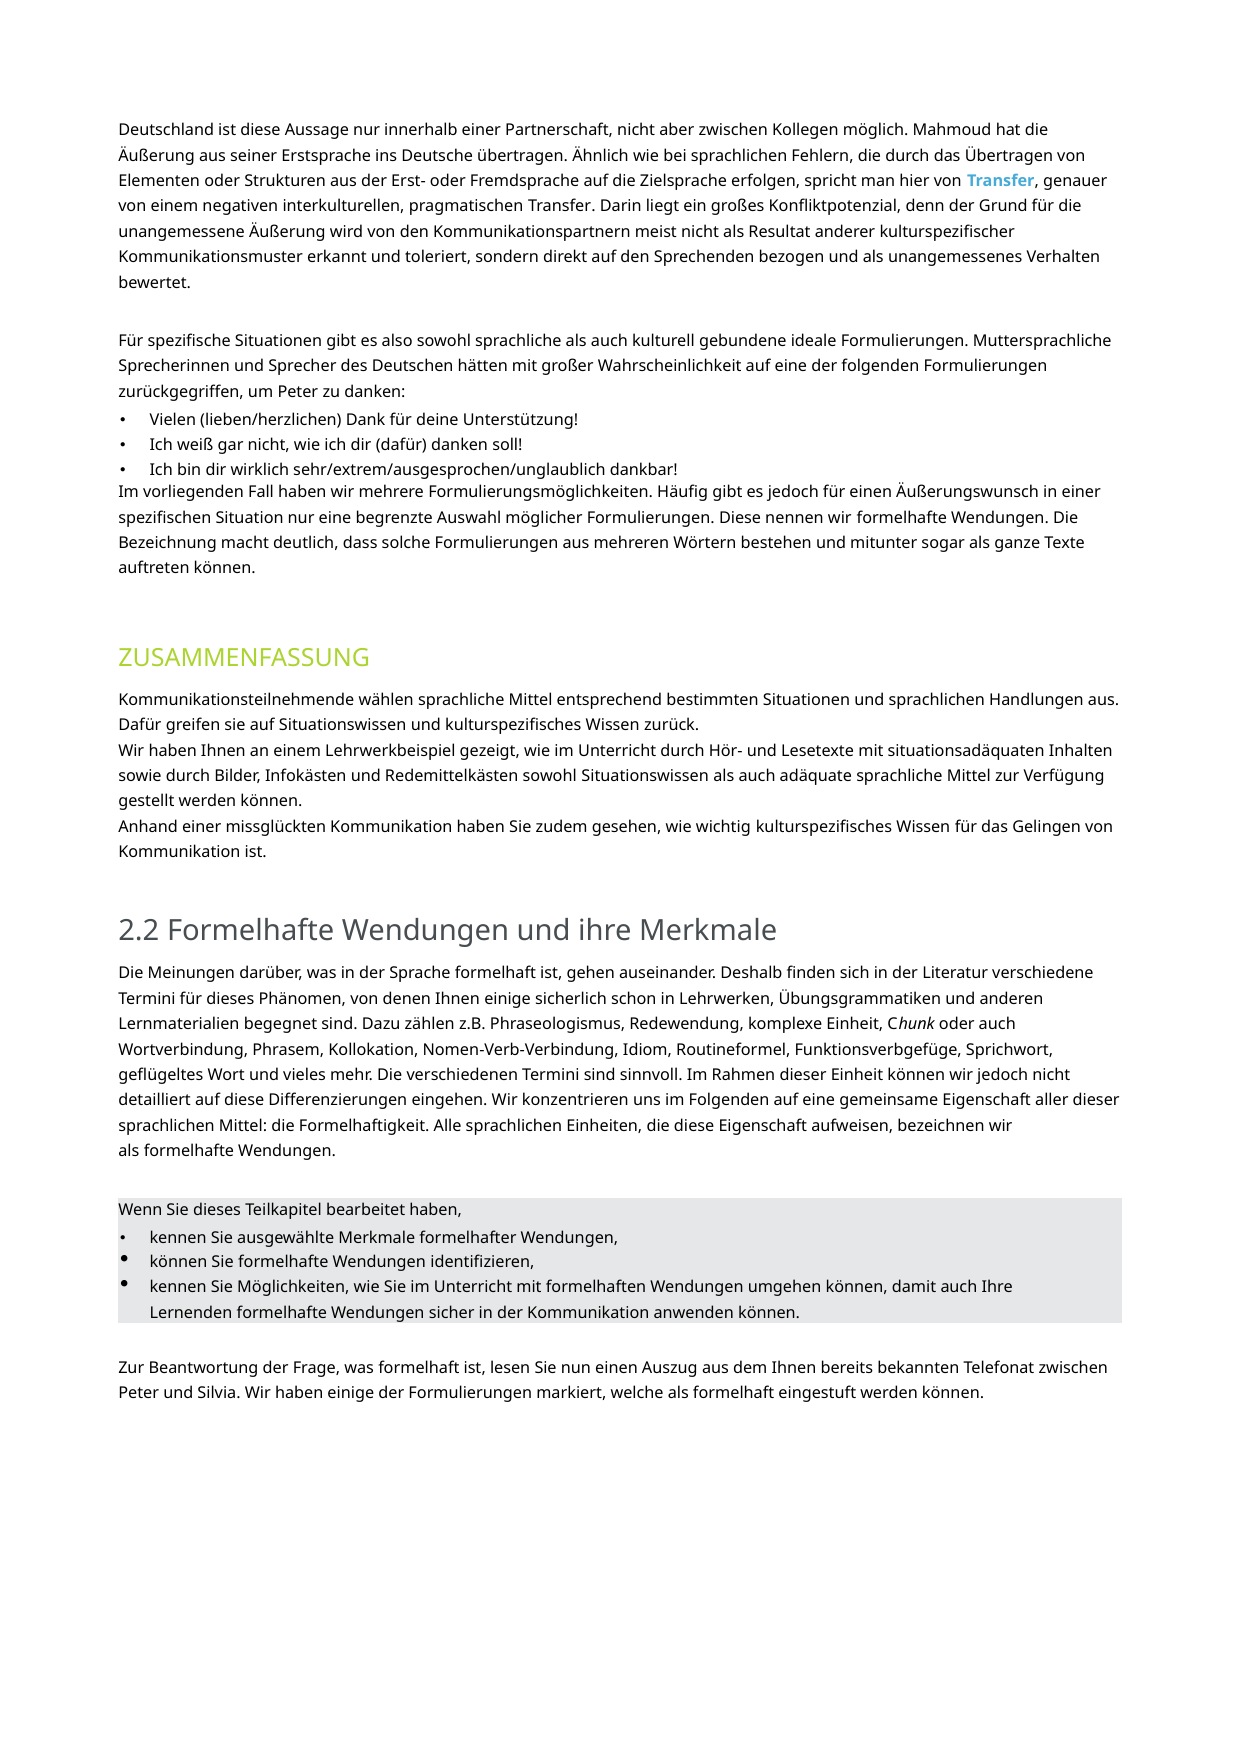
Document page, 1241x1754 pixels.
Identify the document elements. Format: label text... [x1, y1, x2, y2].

subtitle 2.2 Formelhafte Wendungen und ihre Merkmale [118, 909, 1122, 949]
text Zur Beantwortung der Frage, was formelhaft ist, lesen Sie nun einen Auszug aus dem Ihnen bereits bekannten Telefonat zwischen Peter und Silvia. Wir haben einige der Formulierungen markiert, welche als formelhaft eingestuft werden können. [118, 1356, 1122, 1404]
text Kommunikationsteilnehmende wählen sprachliche Mittel entsprechend bestimmten Situationen und sprachlichen Handlungen aus. Dafür greifen sie auf Situationswissen und kulturspezifisches Wissen zurück. [118, 688, 1122, 735]
text Deutschland ist diese Aussage nur innerhalb einer Partnerschaft, nicht aber zwischen Kollegen möglich. Mahmoud hat die Äußerung aus seiner Erstsprache ins Deutsche übertragen. Ähnlich wie bei sprachlichen Fehlern, die durch das Übertragen von Elementen oder Strukturen aus der Erst- oder Fremdsprache auf die Zielsprache erfolgen, spricht man hier von Transfer, genauer von einem negativen interkulturellen, pragmatischen Transfer. Darin liegt ein großes Konfliktpotenzial, denn der Grund für die unangemessene Äußerung wird von den Kommunikationspartnern meist nicht als Resultat anderer kulturspezifischer Kommunikationsmuster erkannt und toleriert, sondern direkt auf den Sprechenden bezogen und als unangemessenes Verhalten bewertet. [118, 118, 1122, 293]
text Im vorliegenden Fall haben wir mehrere Formulierungsmöglichkeiten. Häufig gibt es jedoch für einen Äußerungswunsch in einer spezifischen Situation nur eine begrenzte Auswahl möglicher Formulierungen. Diese nennen wir formelhafte Wendungen. Die Bezeichnung macht deutlich, dass solche Formulierungen aus mehreren Wörtern bestehen und mitunter sogar als ganze Texte auftreten können. [118, 480, 1122, 579]
list Ich weiß gar nicht, wie ich dir (dafür) danken soll! [120, 430, 1122, 455]
list Ich bin dir wirklich sehr/extrem/ausgesprochen/unglaublich dankbar! [120, 455, 1122, 480]
text Anhand einer missglückten Kommunikation haben Sie zudem gesehen, wie wichtig kulturspezifisches Wissen für das Gelingen von Kommunikation ist. [118, 815, 1122, 862]
text Wir haben Ihnen an einem Lehrwerkbeispiel gezeigt, wie im Unterricht durch Hör- und Lesetexte mit situationsadäquaten Inhalten sowie durch Bilder, Infokästen und Redemittelkästen sowohl Situationswissen als auch adäquate sprachliche Mittel zur Verfügung gestellt werden können. [118, 739, 1122, 812]
list kennen Sie ausgewählte Merkmale formelhafter Wendungen, [120, 1223, 1122, 1248]
list Vielen (lieben/herzlichen) Dank für deine Unterstützung! [120, 405, 1122, 430]
list kennen Sie Möglichkeiten, wie Sie im Unterricht mit formelhaften Wendungen umgehen können, damit auch Ihre Lernenden formelhafte Wendungen sicher in der Kommunikation anwenden können. [120, 1273, 1122, 1323]
text Für spezifische Situationen gibt es also sowohl sprachliche als auch kulturell gebundene ideale Formulierungen. Muttersprachliche Sprecherinnen und Sprecher des Deutschen hätten mit großer Wahrscheinlichkeit auf eine der folgenden Formulierungen zurückgegriffen, um Peter zu danken: [118, 329, 1122, 402]
subtitle ZUSAMMENFASSUNG [118, 640, 1122, 674]
text Die Meinungen darüber, was in der Sprache formelhaft ist, gehen auseinander. Deshalb finden sich in der Literatur verschiedene Termini für dieses Phänomen, von denen Ihnen einige sicherlich schon in Lehrwerken, Übungsgrammatiken und anderen Lernmaterialien begegnet sind. Dazu zählen z.B. Phraseologismus, Redewendung, komplexe Einheit, Chunk oder auch Wortverbindung, Phrasem, Kollokation, Nomen-Verb-Verbindung, Idiom, Routineformel, Funktionsverbgefüge, Sprichwort, geflügeltes Wort und vieles mehr. Die verschiedenen Termini sind sinnvoll. Im Rahmen dieser Einheit können wir jedoch nicht detailliert auf diese Differenzierungen eingehen. Wir konzentrieren uns im Folgenden auf eine gemeinsame Eigenschaft aller dieser sprachlichen Mittel: die Formelhaftigkeit. Alle sprachlichen Einheiten, die diese Eigenschaft aufweisen, bezeichnen wir als formelhafte Wendungen. [118, 961, 1122, 1161]
list können Sie formelhafte Wendungen identifizieren, [120, 1248, 1122, 1273]
text Wenn Sie dieses Teilkapitel bearbeitet haben, [118, 1198, 1122, 1220]
